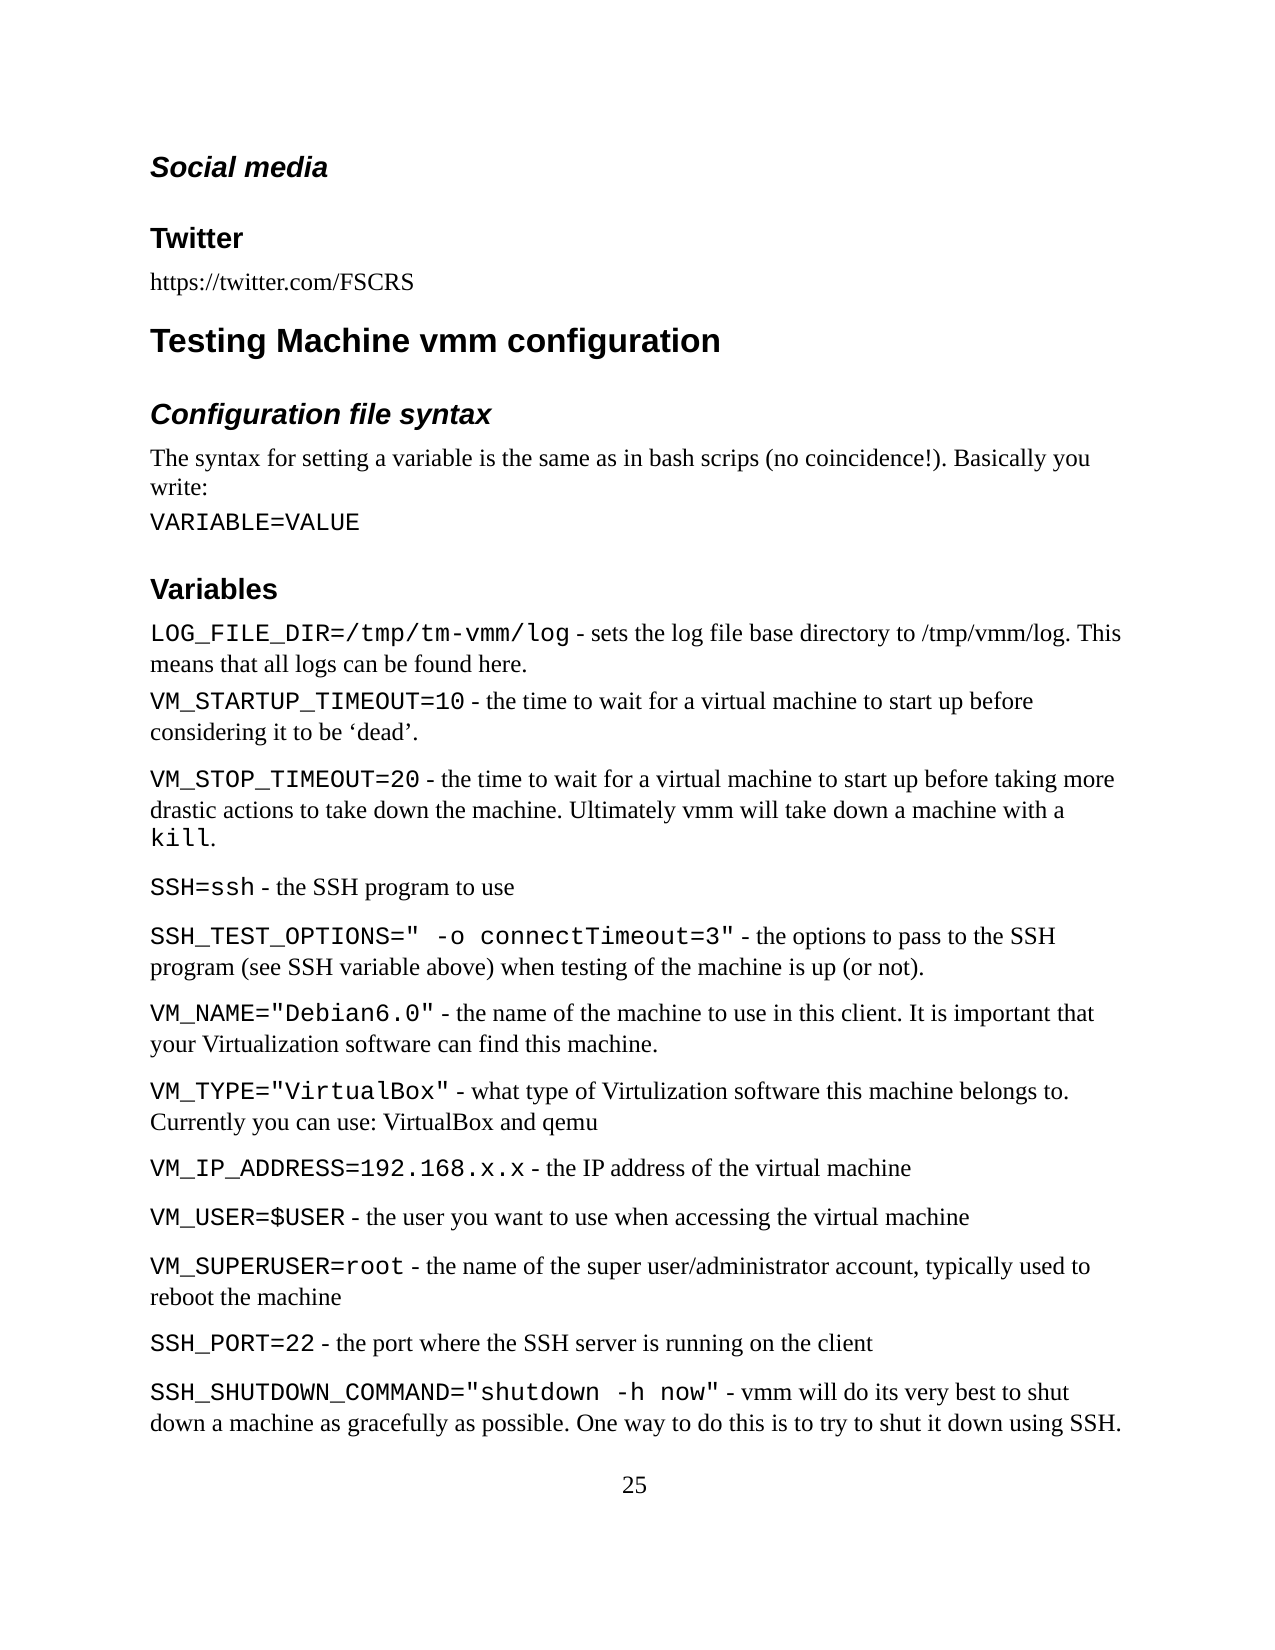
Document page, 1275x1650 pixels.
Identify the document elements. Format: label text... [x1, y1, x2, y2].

subtitle Configuration file syntax [150, 397, 1125, 431]
text VM_NAME="Debian6.0" - the name of the machine to use in this client. It is important that your Virtualization software can find this machine. [150, 998, 1125, 1058]
text VM_STARTUP_TIMEOUT=10 - the time to wait for a virtual machine to start up before considering it to be ‘dead’. [150, 686, 1125, 746]
text SSH_TEST_OPTIONS=" -o connectTimeout=3" - the options to pass to the SSH program (see SSH variable above) when testing of the machine is up (or not). [150, 921, 1125, 981]
subtitle Social media [150, 150, 1125, 183]
text VARIABLE=VALUE [150, 509, 1125, 538]
text VM_STOP_TIMEOUT=20 - the time to wait for a virtual machine to start up before taking more drastic actions to take down the machine. Ultimately vmm will take down a machine with a kill. [150, 764, 1125, 854]
subtitle Variables [150, 572, 1125, 605]
text SSH=ssh - the SSH program to use [150, 872, 1125, 903]
text SSH_SHUTDOWN_COMMAND="shutdown -h now" - vmm will do its very best to shut down a machine as gracefully as possible. One way to do this is to try to shut it down using SSH. [150, 1377, 1125, 1437]
text VM_IP_ADDRESS=192.168.x.x - the IP address of the virtual machine [150, 1153, 1125, 1184]
text The syntax for setting a variable is the same as in bash scrips (no coincidence!). Basically you write: [150, 443, 1125, 501]
text LOG_FILE_DIR=/tmp/tm-vmm/log - sets the log file base directory to /tmp/vmm/log. This means that all logs can be found here. [150, 618, 1125, 677]
text VM_TYPE="VirtualBox" - what type of Virtulization software this machine belongs to. Currently you can use: VirtualBox and qemu [150, 1076, 1125, 1136]
text VM_USER=$USER - the user you want to use when accessing the virtual machine [150, 1202, 1125, 1233]
subtitle Testing Machine vmm configuration [150, 321, 1125, 359]
subtitle Twitter [150, 221, 1125, 254]
text https://twitter.com/FSCRS [150, 267, 1125, 296]
text VM_SUPERUSER=root - the name of the super user/administrator account, typically used to reboot the machine [150, 1251, 1125, 1311]
text SSH_PORT=22 - the port where the SSH server is running on the client [150, 1328, 1125, 1359]
